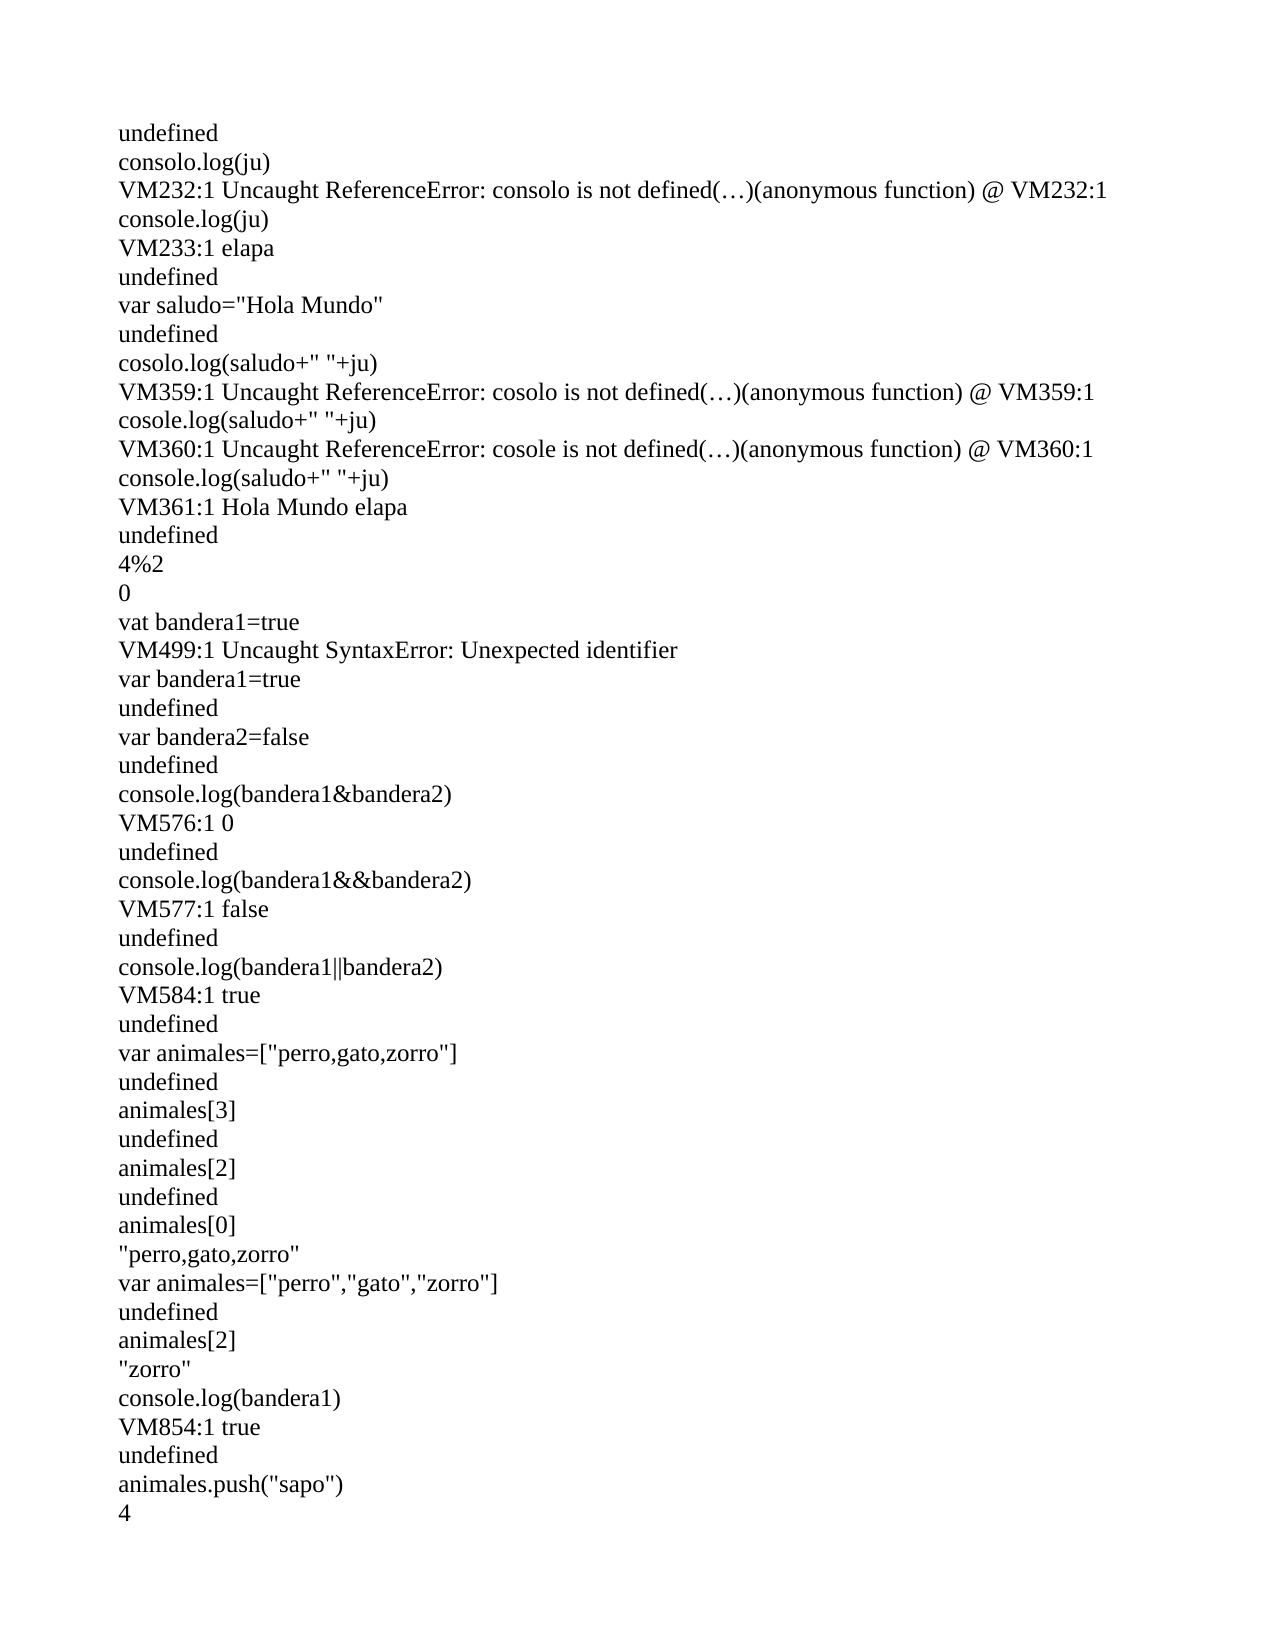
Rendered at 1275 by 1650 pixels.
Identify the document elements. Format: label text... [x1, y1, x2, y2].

text undefined [118, 118, 1157, 147]
text undefined [118, 1297, 1157, 1326]
text undefined [118, 1067, 1157, 1096]
text undefined [118, 751, 1157, 779]
text var saludo="Hola Mundo" [118, 291, 1157, 319]
text VM576:1 0 [118, 808, 1157, 837]
text var bandera2=false [118, 722, 1157, 751]
text 0 [118, 578, 1157, 607]
text undefined [118, 1124, 1157, 1153]
text 4 [118, 1498, 1157, 1527]
text console.log(ju) [118, 204, 1157, 233]
text console.log(bandera1) [118, 1383, 1157, 1412]
text undefined [118, 1009, 1157, 1038]
text cosolo.log(saludo+" "+ju) [118, 348, 1157, 377]
text console.log(bandera1&&bandera2) [118, 866, 1157, 894]
text VM360:1 Uncaught ReferenceError: cosole is not defined(…)(anonymous function) @ VM360:1 [118, 434, 1157, 463]
text 4%2 [118, 549, 1157, 578]
text VM854:1 true [118, 1412, 1157, 1441]
text cosole.log(saludo+" "+ju) [118, 406, 1157, 434]
text undefined [118, 837, 1157, 866]
text console.log(saludo+" "+ju) [118, 463, 1157, 492]
text VM361:1 Hola Mundo elapa [118, 492, 1157, 521]
text undefined [118, 521, 1157, 549]
text var bandera1=true [118, 664, 1157, 693]
text VM233:1 elapa [118, 233, 1157, 262]
text VM577:1 false [118, 894, 1157, 923]
text undefined [118, 1182, 1157, 1211]
text animales[3] [118, 1096, 1157, 1124]
text var animales=["perro","gato","zorro"] [118, 1268, 1157, 1297]
text vat bandera1=true [118, 607, 1157, 636]
text undefined [118, 923, 1157, 952]
text VM499:1 Uncaught SyntaxError: Unexpected identifier [118, 636, 1157, 664]
text "zorro" [118, 1354, 1157, 1383]
text "perro,gato,zorro" [118, 1239, 1157, 1268]
text VM584:1 true [118, 981, 1157, 1009]
text VM359:1 Uncaught ReferenceError: cosolo is not defined(…)(anonymous function) @ VM359:1 [118, 377, 1157, 406]
text animales[2] [118, 1326, 1157, 1354]
text console.log(bandera1||bandera2) [118, 952, 1157, 981]
text animales.push("sapo") [118, 1469, 1157, 1498]
text undefined [118, 262, 1157, 291]
text console.log(bandera1&bandera2) [118, 779, 1157, 808]
text var animales=["perro,gato,zorro"] [118, 1038, 1157, 1067]
text VM232:1 Uncaught ReferenceError: consolo is not defined(…)(anonymous function) @ VM232:1 [118, 176, 1157, 204]
text undefined [118, 693, 1157, 722]
text animales[0] [118, 1211, 1157, 1239]
text undefined [118, 1441, 1157, 1469]
text animales[2] [118, 1153, 1157, 1182]
text undefined [118, 319, 1157, 348]
text consolo.log(ju) [118, 147, 1157, 176]
